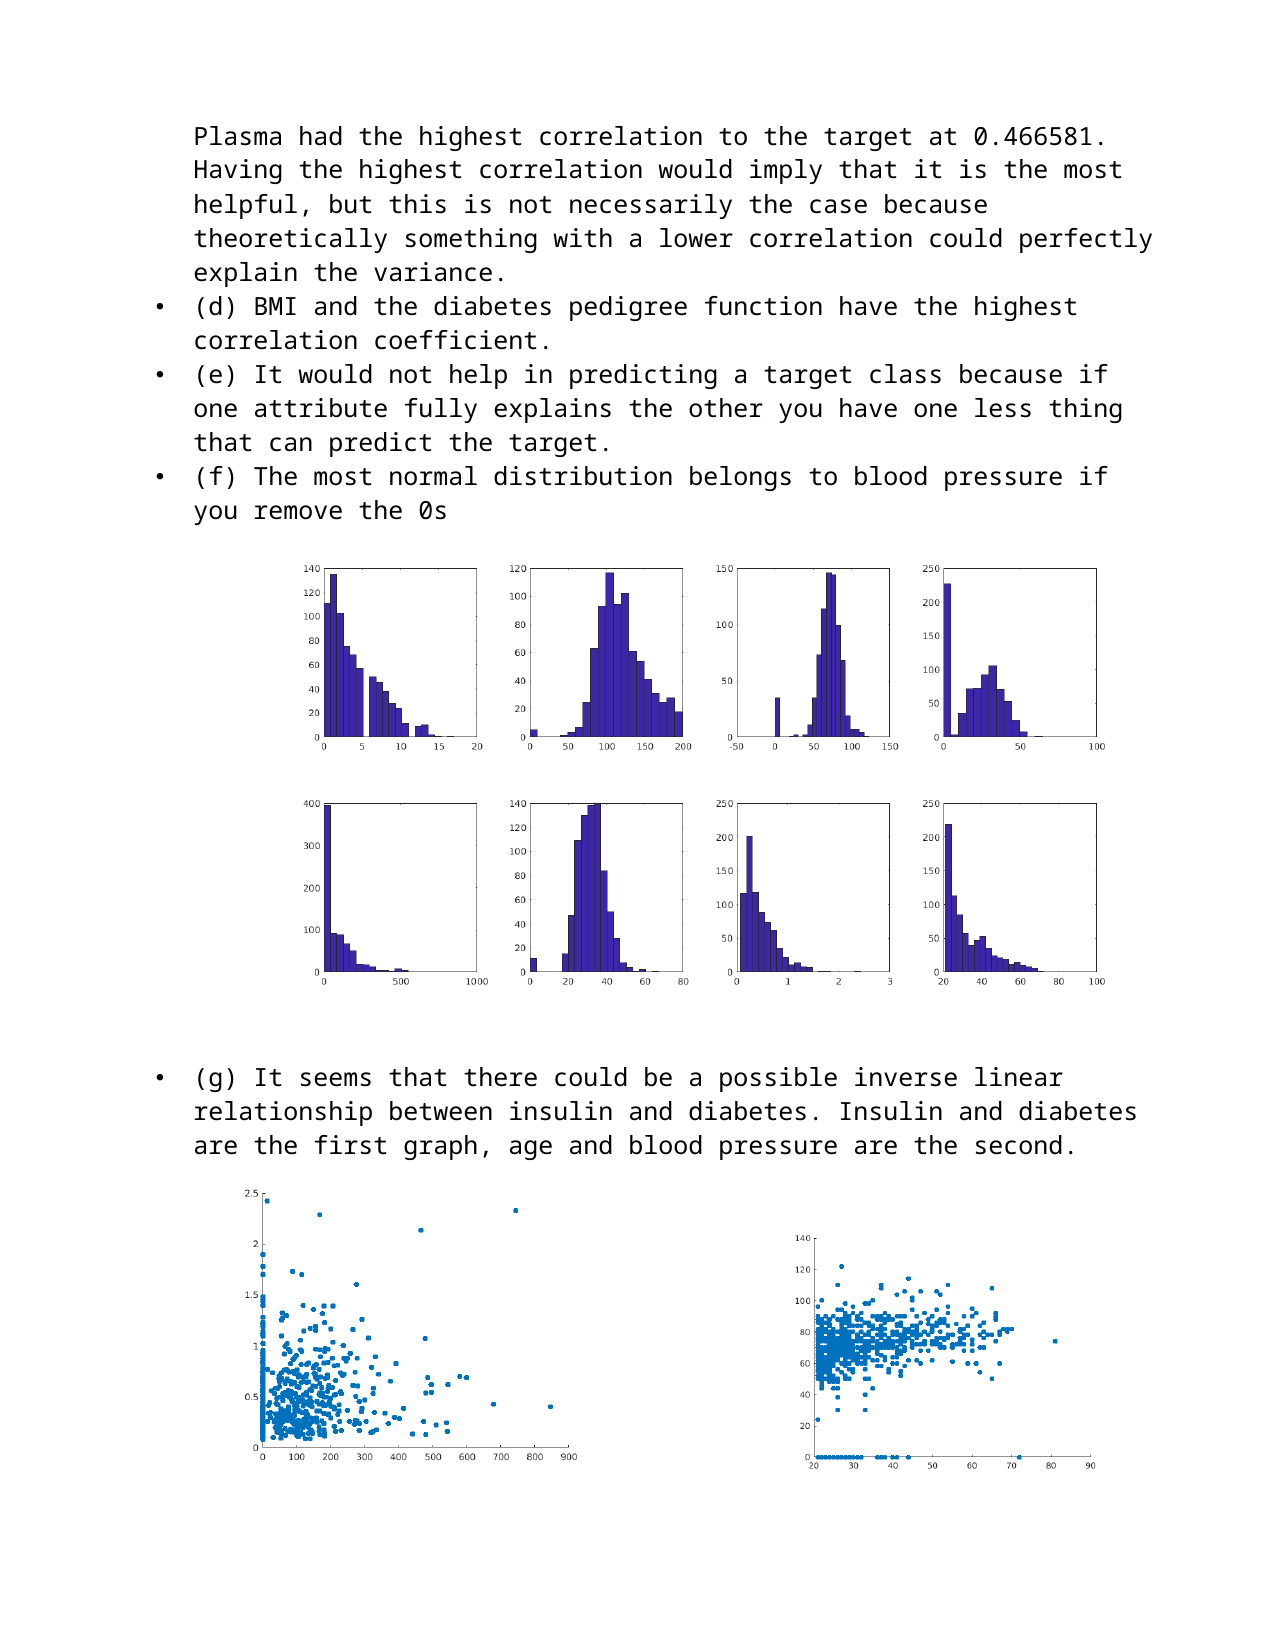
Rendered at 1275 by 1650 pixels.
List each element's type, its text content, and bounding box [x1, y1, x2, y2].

list (g) It seems that there could be a possible inverse linear relationship between insulin and diabetes. Insulin and diabetes are the first graph, age and blood pressure are the second. [156, 1059, 1157, 1162]
list (d) BMI and the diabetes pedigree function have the highest correlation coefficient. [156, 288, 1157, 357]
list Plasma had the highest correlation to the target at 0.466581. Having the highest correlation would imply that it is the most helpful, but this is not necessarily the case because theoretically something with a lower correlation could perfectly explain the variance. [156, 118, 1157, 288]
list (e) It would not help in predicting a target class because if one attribute fully explains the other you have one less thing that can predict the target. [156, 357, 1157, 459]
list (f) The most normal distribution belongs to blood pressure if you remove the 0s [156, 459, 1157, 1025]
picture [193, 531, 1195, 1026]
picture [767, 1219, 1123, 1486]
picture [211, 1169, 606, 1482]
